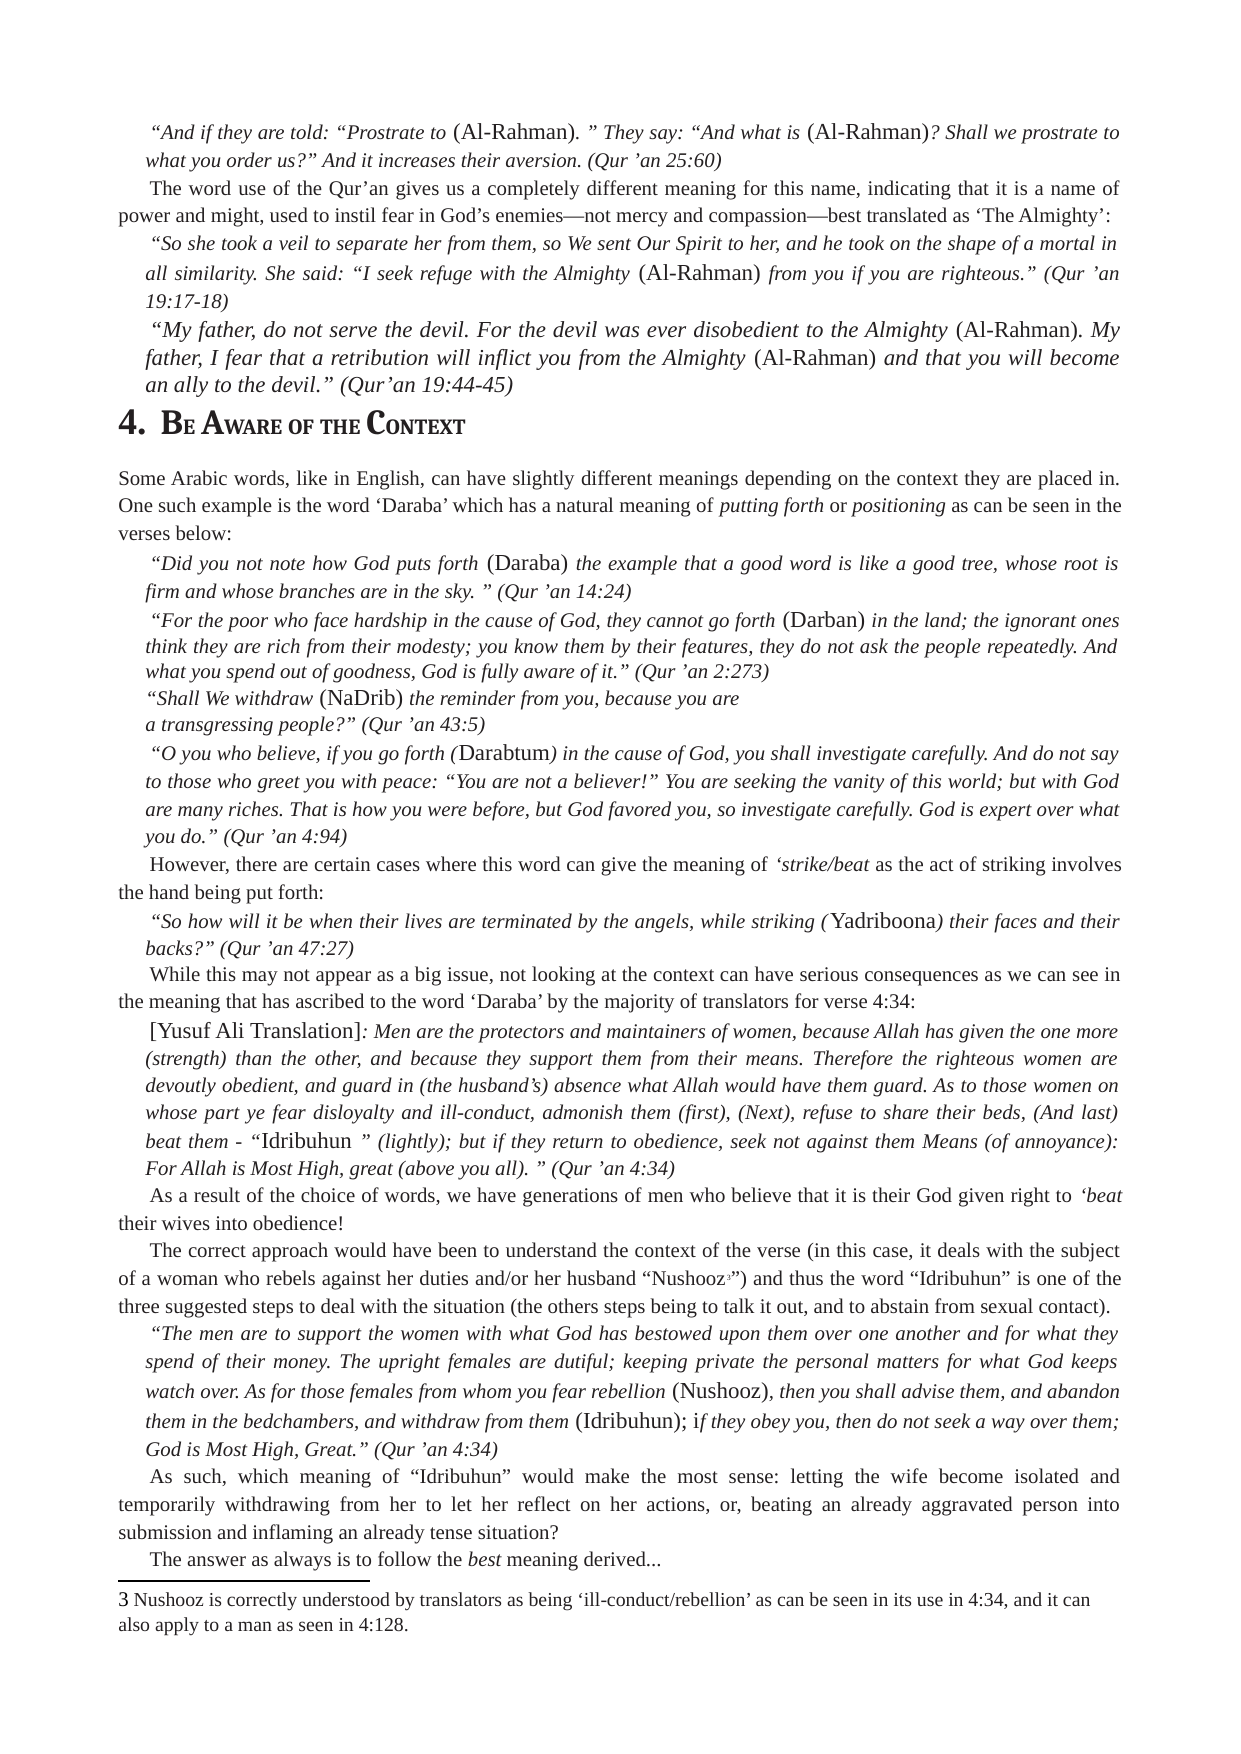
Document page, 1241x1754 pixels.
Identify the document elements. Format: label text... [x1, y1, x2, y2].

text The answer as always is to follow the best meaning derived... [118, 1547, 1122, 1571]
text [Yusuf Ali Translation]: Men are the protectors and maintainers of women, because Allah has given the one more (strength) than the other, and because they support them from their means. Therefore the righteous women are devoutly obedient, and guard in (the husband’s) absence what Allah would have them guard. As to those women on whose part ye fear disloyalty and ill-conduct, admonish them (first), (Next), refuse to share their beds, (And last) beat them - “Idribuhun ” (lightly); but if they return to obedience, seek not against them Means (of annoyance): For Allah is Most High, great (above you all). ” (Qur ’an 4:34) [145, 1017, 1122, 1180]
text Some Arabic words, like in English, can have slightly different meanings depending on the context they are placed in. One such example is the word ‘Daraba’ which has a natural meaning of putting forth or positioning as can be seen in the verses below: [118, 466, 1122, 545]
text “Did you not note how God puts forth (Daraba) the example that a good word is like a good tree, whose root is firm and whose branches are in the sky. ” (Qur ’an 14:24) [145, 549, 1122, 603]
text “The men are to support the women with what God has bestowed upon them over one another and for what they spend of their money. The upright females are dutiful; keeping private the personal matters for what God keeps watch over. As for those females from whom you fear rebellion (Nushooz), then you shall advise them, and abandon them in the bedchambers, and withdraw from them (Idribuhun); if they obey you, then do not seek a way over them; God is Most High, Great.” (Qur ’an 4:34) [145, 1321, 1122, 1461]
text “So she took a veil to separate her from them, so We sent Our Spirit to her, and he took on the shape of a mortal in all similarity. She said: “I seek refuge with the Almighty (Al-Rahman) from you if you are righteous.” (Qur ’an 19:17-18) [145, 231, 1122, 313]
text a transgressing people?” (Qur ’an 43:5) [118, 712, 1122, 736]
text “So how will it be when their lives are terminated by the angels, while striking (Yadriboona) their faces and their backs?” (Qur ’an 47:27) [145, 907, 1122, 960]
text However, there are certain cases where this word can give the meaning of ‘strike/beat as the act of striking involves the hand being put forth: [118, 852, 1122, 904]
text Nushooz is correctly understood by translators as being ‘ill-conduct/rebellion’ as can be seen in its use in 4:34, and it can also apply to a man as seen in 4:128. [118, 1587, 1122, 1636]
text “O you who believe, if you go forth (Darabtum) in the cause of God, you shall investigate carefully. And do not say to those who greet you with peace: “You are not a believer!” You are seeking the vanity of this world; but with God are many riches. That is how you were before, but God favored you, so investigate carefully. God is expert over what you do.” (Qur ’an 4:94) [145, 739, 1122, 848]
text The word use of the Qur’an gives us a completely different meaning for this name, indicating that it is a name of power and might, used to instil fear in God’s enemies—not mercy and compassion—best translated as ‘The Almighty’: [118, 176, 1122, 227]
text As such, which meaning of “Idribuhun” would make the most sense: letting the wife become isolated and temporarily withdrawing from her to let her reflect on her actions, or, beating an already aggravated person into submission and inflaming an already tense situation? [118, 1464, 1122, 1544]
text The correct approach would have been to understand the context of the verse (in this case, it deals with the subject of a woman who rebels against her duties and/or her husband “Nushooz”) and thus the word “Idribuhun” is one of the three suggested steps to deal with the situation (the others steps being to talk it out, and to abstain from sexual contact). [118, 1238, 1122, 1318]
text As a result of the choice of words, we have generations of men who believe that it is their God given right to ‘beat their wives into obedience! [118, 1183, 1122, 1235]
text “For the poor who face hardship in the cause of God, they cannot go forth (Darban) in the land; the ignorant ones think they are rich from their modesty; you know them by their features, they do not ask the people repeatedly. And what you spend out of goodness, God is fully aware of it.” (Qur ’an 2:273) [145, 606, 1122, 683]
text “My father, do not serve the devil. For the devil was ever disobedient to the Almighty (Al-Rahman). My father, I fear that a retribution will inflict you from the Almighty (Al-Rahman) and that you will become an ally to the devil.” (Qur’an 19:44-45) [145, 316, 1122, 398]
text While this may not appear as a big issue, not looking at the context can have serious consequences as we can see in the meaning that has ascribed to the word ‘Daraba’ by the majority of translators for verse 4:34: [118, 962, 1122, 1013]
text “Shall We withdraw (NaDrib) the reminder from you, because you are [118, 684, 1122, 710]
list Be Aware of the Context [118, 399, 1122, 443]
text “And if they are told: “Prostrate to (Al-Rahman). ” They say: “And what is (Al-Rahman)? Shall we prostrate to what you order us?” And it increases their aversion. (Qur ’an 25:60) [145, 118, 1122, 172]
